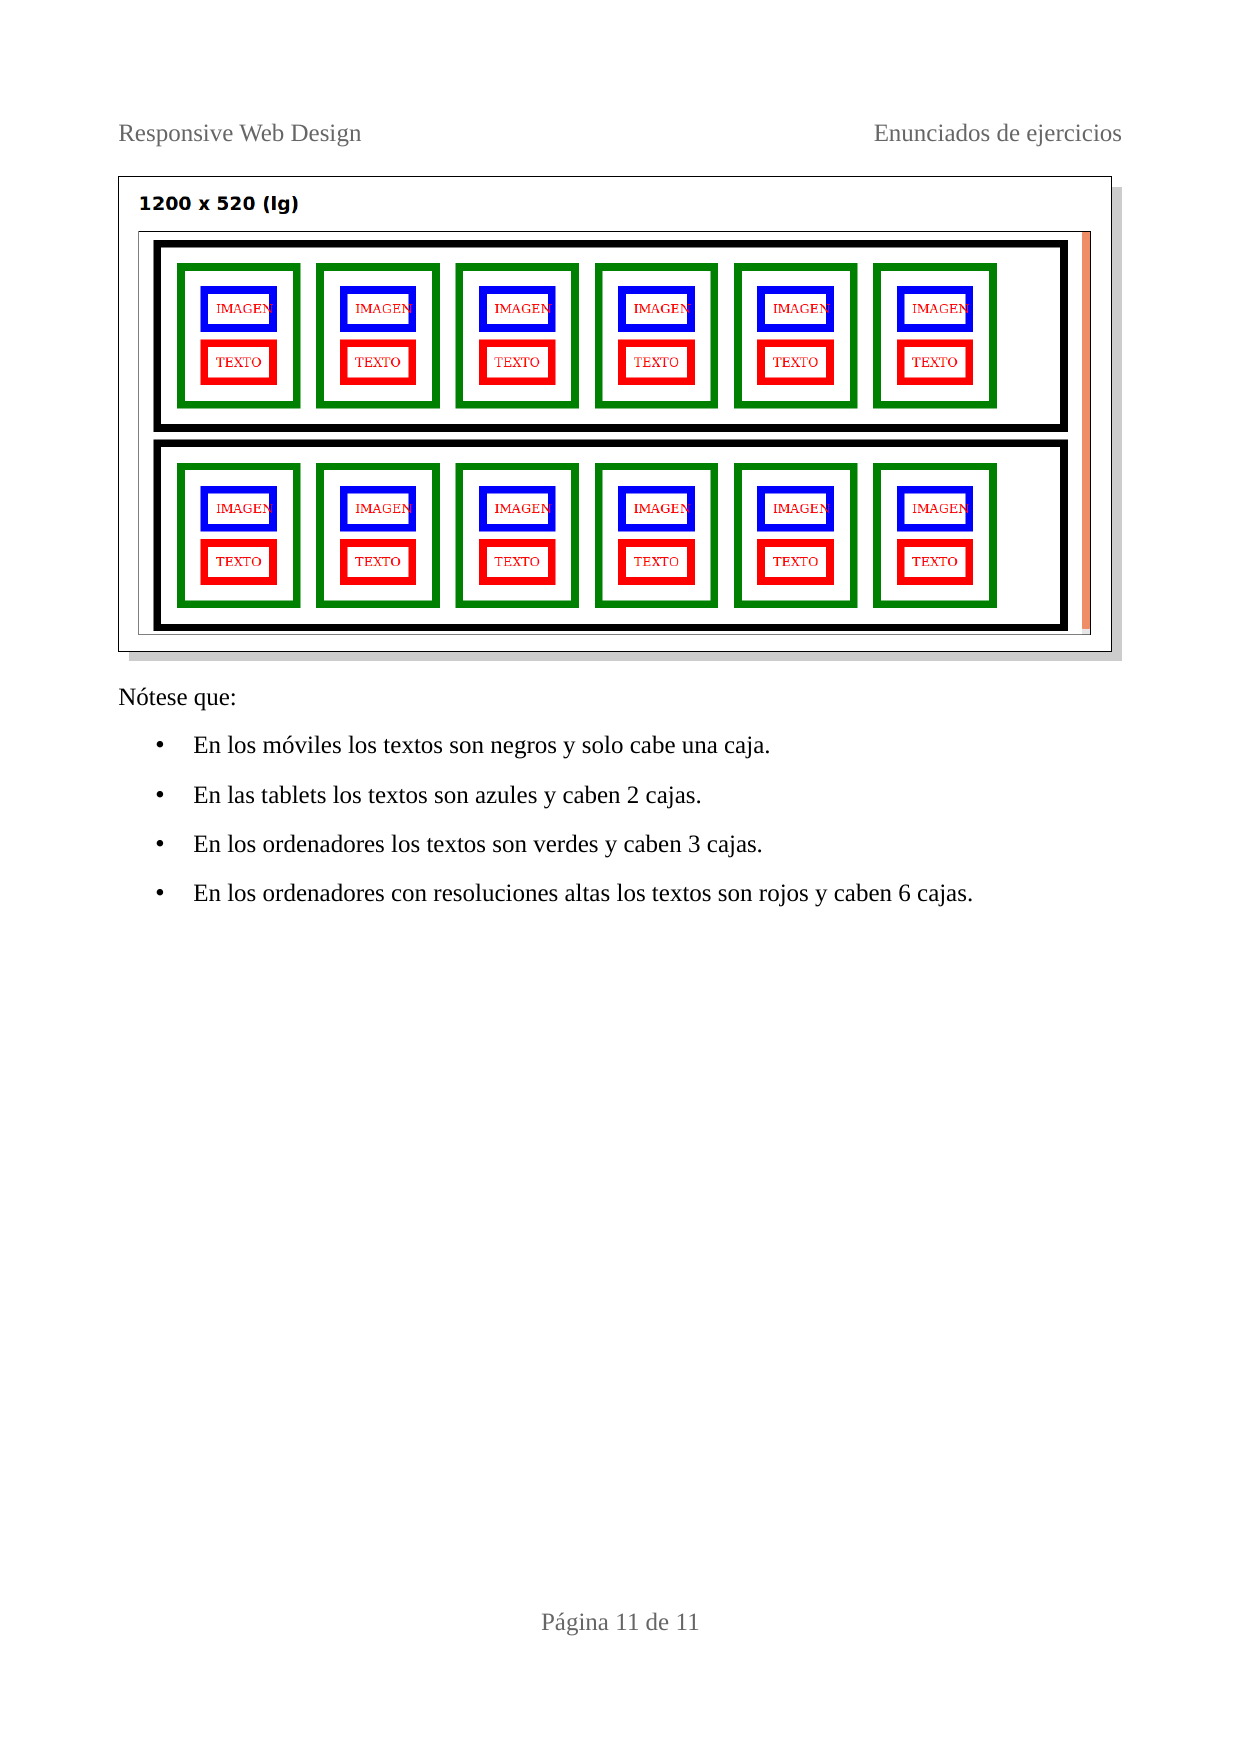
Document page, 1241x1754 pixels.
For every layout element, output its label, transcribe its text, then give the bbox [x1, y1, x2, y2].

list En los ordenadores con resoluciones altas los textos son rojos y caben 6 cajas. [156, 878, 1122, 907]
picture [121, 179, 1109, 648]
list En los ordenadores los textos son verdes y caben 3 cajas. [156, 829, 1122, 857]
list En las tablets los textos son azules y caben 2 cajas. [156, 780, 1122, 808]
text Nótese que: [118, 682, 1122, 710]
list En los móviles los textos son negros y solo cabe una caja. [156, 731, 1122, 759]
